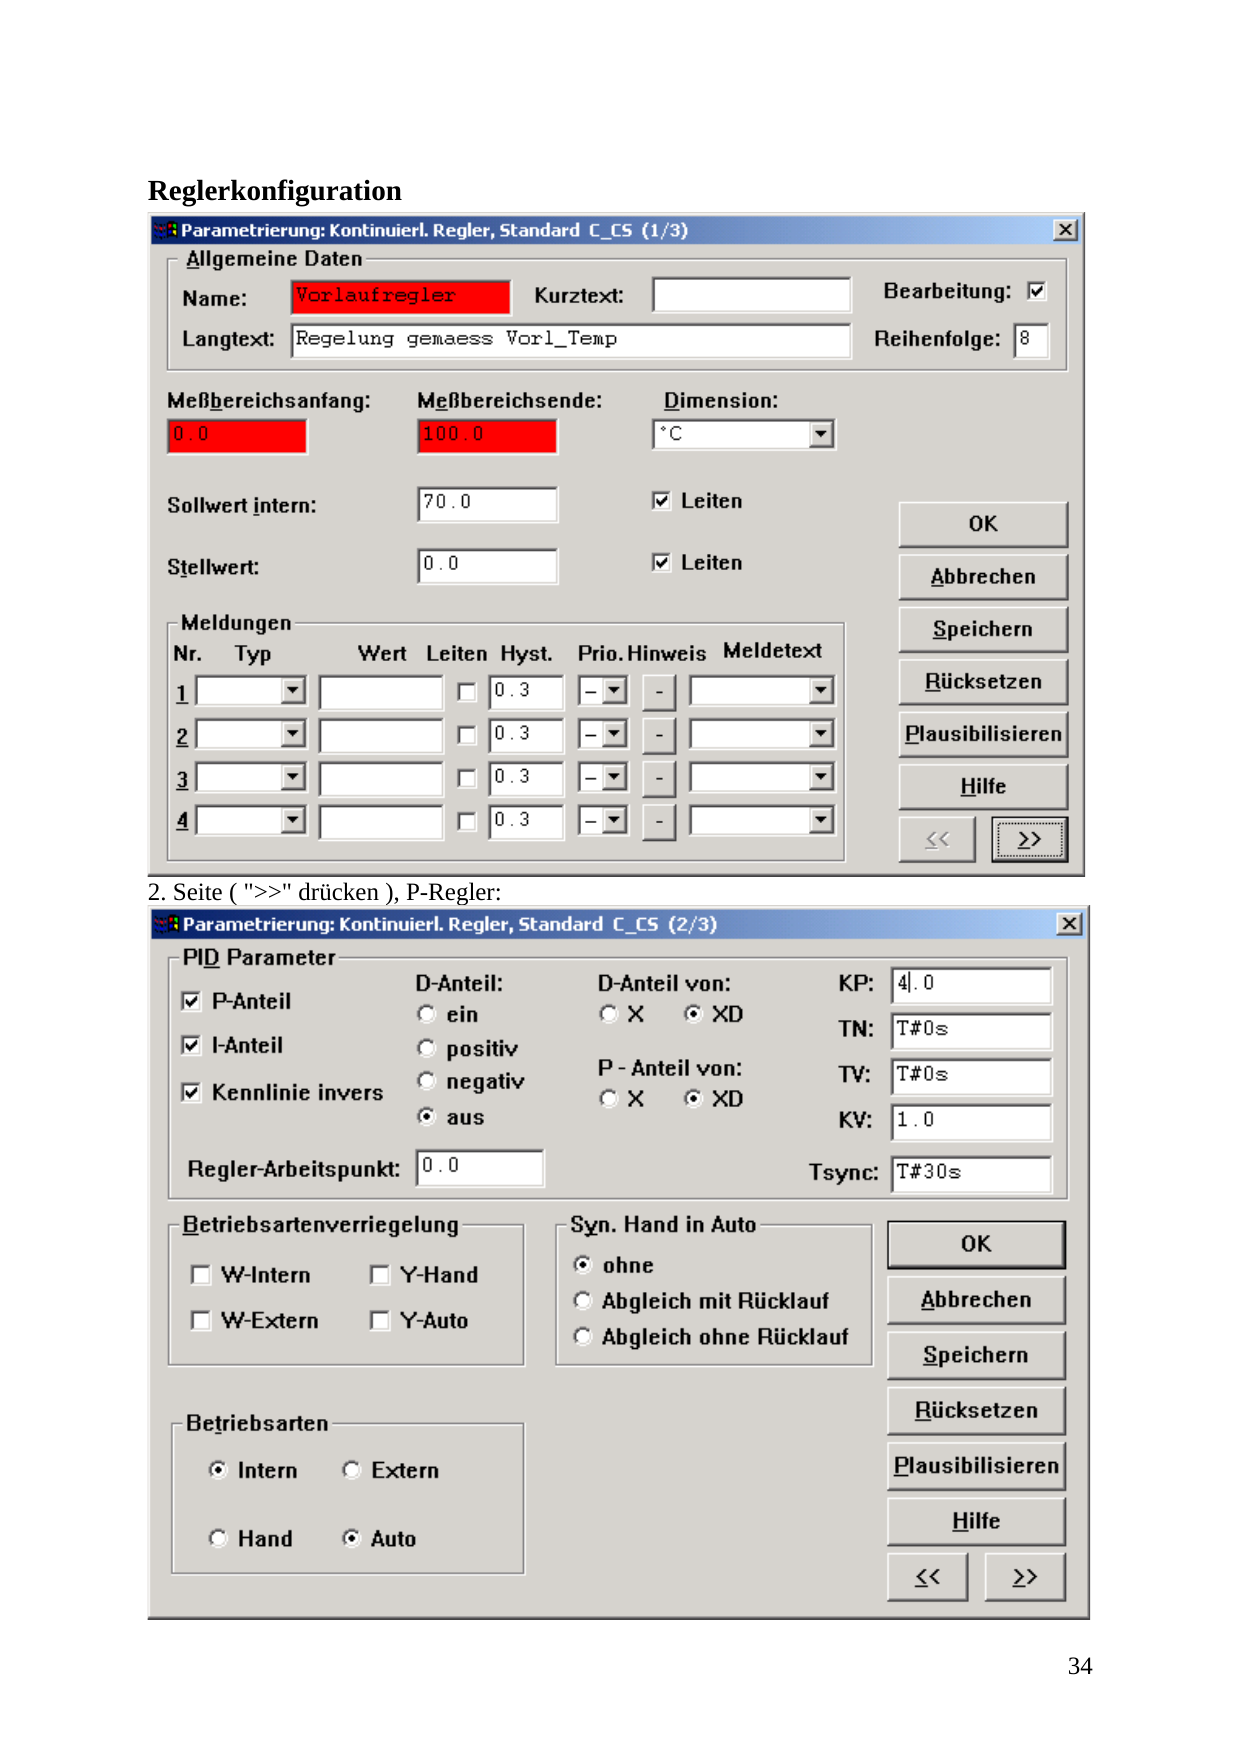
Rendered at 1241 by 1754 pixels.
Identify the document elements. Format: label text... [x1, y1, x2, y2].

text 2. Seite ( ">>" drücken ), P-Regler: [148, 877, 1093, 906]
subtitle Reglerkonfiguration [148, 173, 1093, 206]
picture [147, 905, 1091, 1620]
picture [147, 212, 1085, 877]
